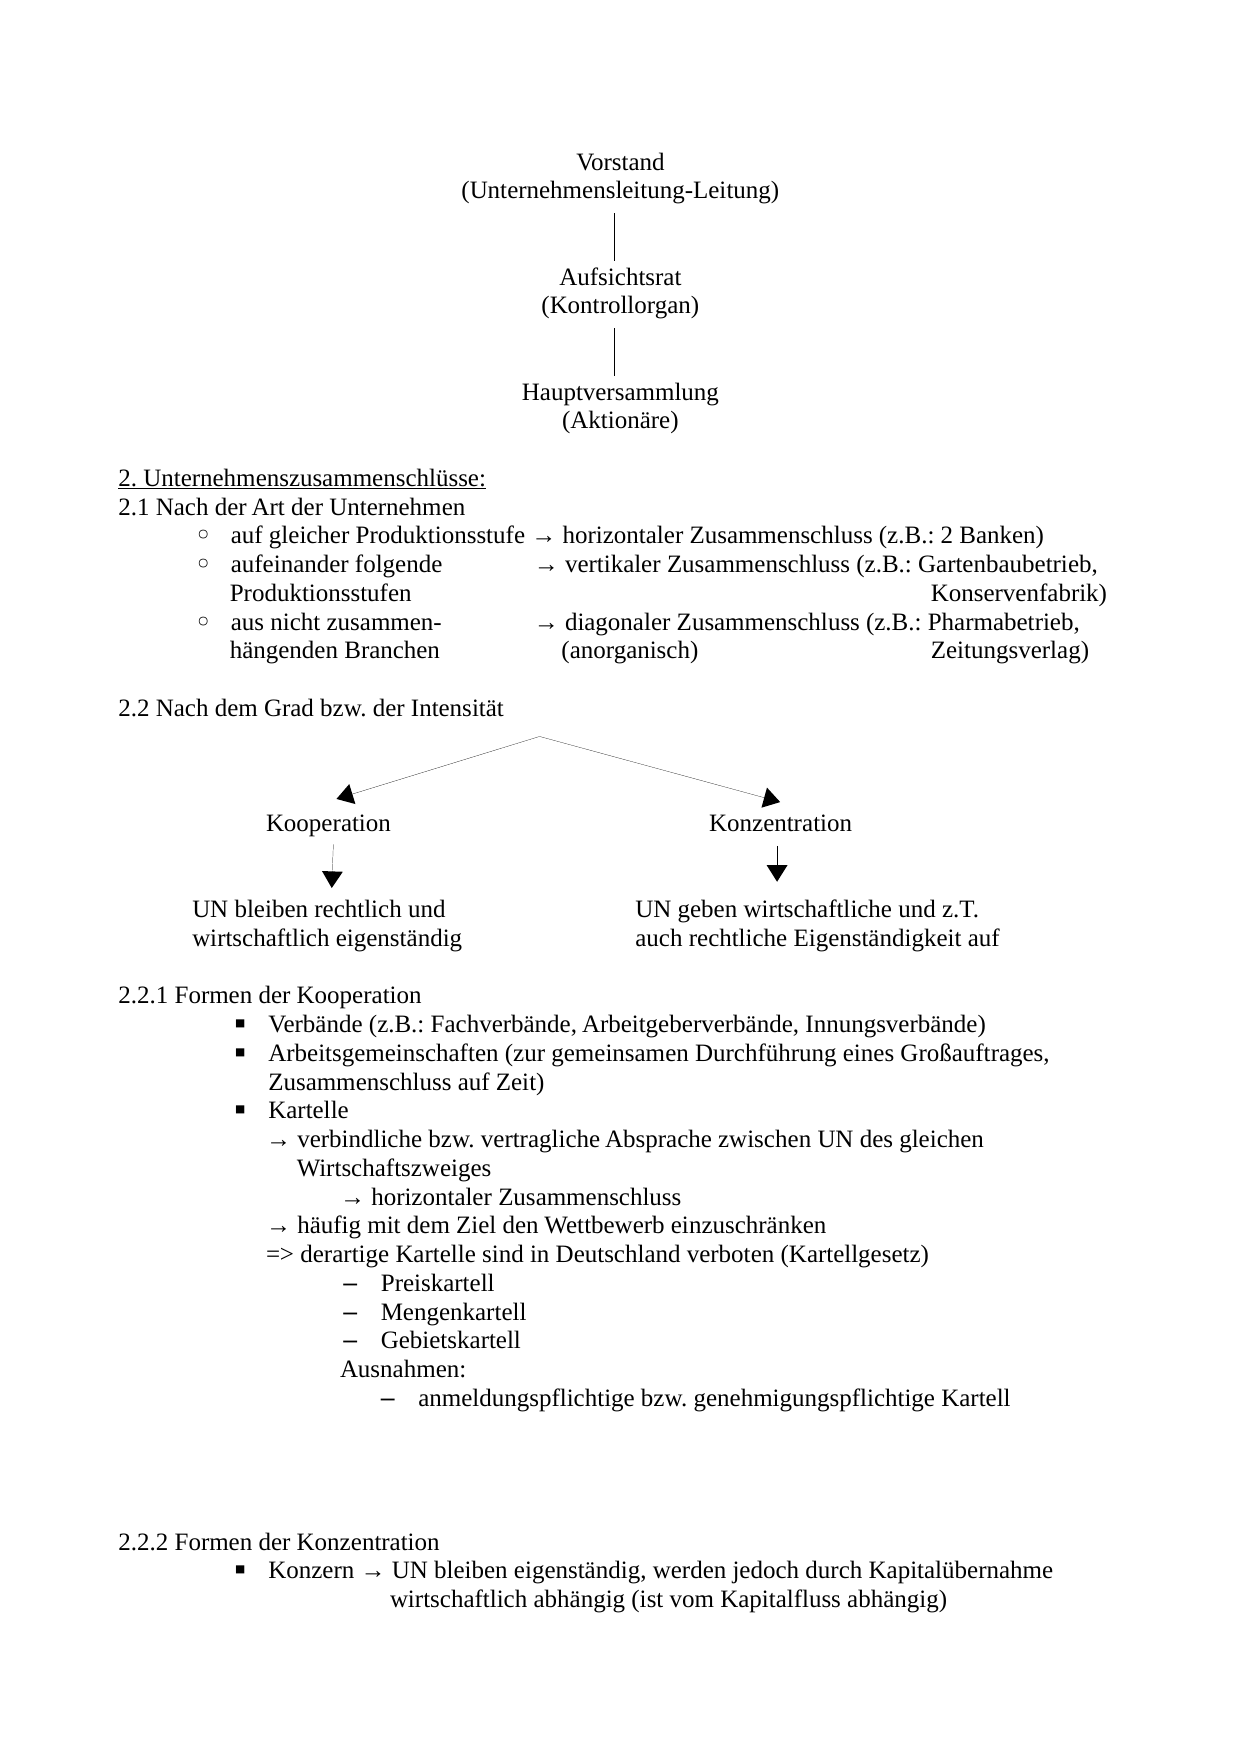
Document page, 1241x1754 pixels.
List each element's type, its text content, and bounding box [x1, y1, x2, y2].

text Aufsichtsrat [118, 262, 1122, 291]
text Wirtschaftszweiges [118, 1153, 1122, 1182]
list Mengenkartell [343, 1297, 1122, 1326]
text 2.1 Nach der Art der Unternehmen [118, 492, 1122, 521]
list Preiskartell [343, 1268, 1122, 1297]
list aus nicht zusammen- → diagonaler Zusammenschluss (z.B.: Pharmabetrieb, [193, 607, 1122, 636]
text (Aktionäre) [118, 406, 1122, 434]
text Vorstand [118, 147, 1122, 176]
text Produktionsstufen Konservenfabrik) [118, 578, 1122, 607]
text → verbindliche bzw. vertragliche Absprache zwischen UN des gleichen [118, 1124, 1122, 1153]
text 2. Unternehmenszusammenschlüsse: [118, 463, 1122, 492]
text → horizontaler Zusammenschluss [118, 1182, 1122, 1211]
text 2.2.1 Formen der Kooperation [118, 981, 1122, 1009]
list anmeldungspflichtige bzw. genehmigungspflichtige Kartell [381, 1383, 1122, 1412]
text UN bleiben rechtlich und UN geben wirtschaftliche und z.T. [118, 894, 1122, 923]
text wirtschaftlich abhängig (ist vom Kapitalfluss abhängig) [118, 1584, 1122, 1613]
text => derartige Kartelle sind in Deutschland verboten (Kartellgesetz) [118, 1239, 1122, 1268]
list Arbeitsgemeinschaften (zur gemeinsamen Durchführung eines Großauftrages, [231, 1038, 1122, 1067]
text 2.2 Nach dem Grad bzw. der Intensität [118, 693, 1122, 722]
list Kartelle [231, 1096, 1122, 1124]
list Gebietskartell [343, 1326, 1122, 1354]
text Ausnahmen: [118, 1354, 1122, 1383]
list auf gleicher Produktionsstufe → horizontaler Zusammenschluss (z.B.: 2 Banken) [193, 521, 1122, 549]
list aufeinander folgende → vertikaler Zusammenschluss (z.B.: Gartenbaubetrieb, [193, 549, 1122, 578]
text (Unternehmensleitung-Leitung) [118, 176, 1122, 204]
text (Kontrollorgan) [118, 291, 1122, 319]
text 2.2.2 Formen der Konzentration [118, 1527, 1122, 1556]
text hängenden Branchen (anorganisch) Zeitungsverlag) [118, 636, 1122, 664]
list Verbände (z.B.: Fachverbände, Arbeitgeberverbände, Innungsverbände) [231, 1009, 1122, 1038]
list Konzern → UN bleiben eigenständig, werden jedoch durch Kapitalübernahme [231, 1556, 1122, 1584]
text Kooperation Konzentration [118, 808, 1122, 837]
text → häufig mit dem Ziel den Wettbewerb einzuschränken [118, 1211, 1122, 1239]
text wirtschaftlich eigenständig auch rechtliche Eigenständigkeit auf [118, 923, 1122, 952]
list Zusammenschluss auf Zeit) [231, 1067, 1122, 1096]
text Hauptversammlung [118, 377, 1122, 406]
